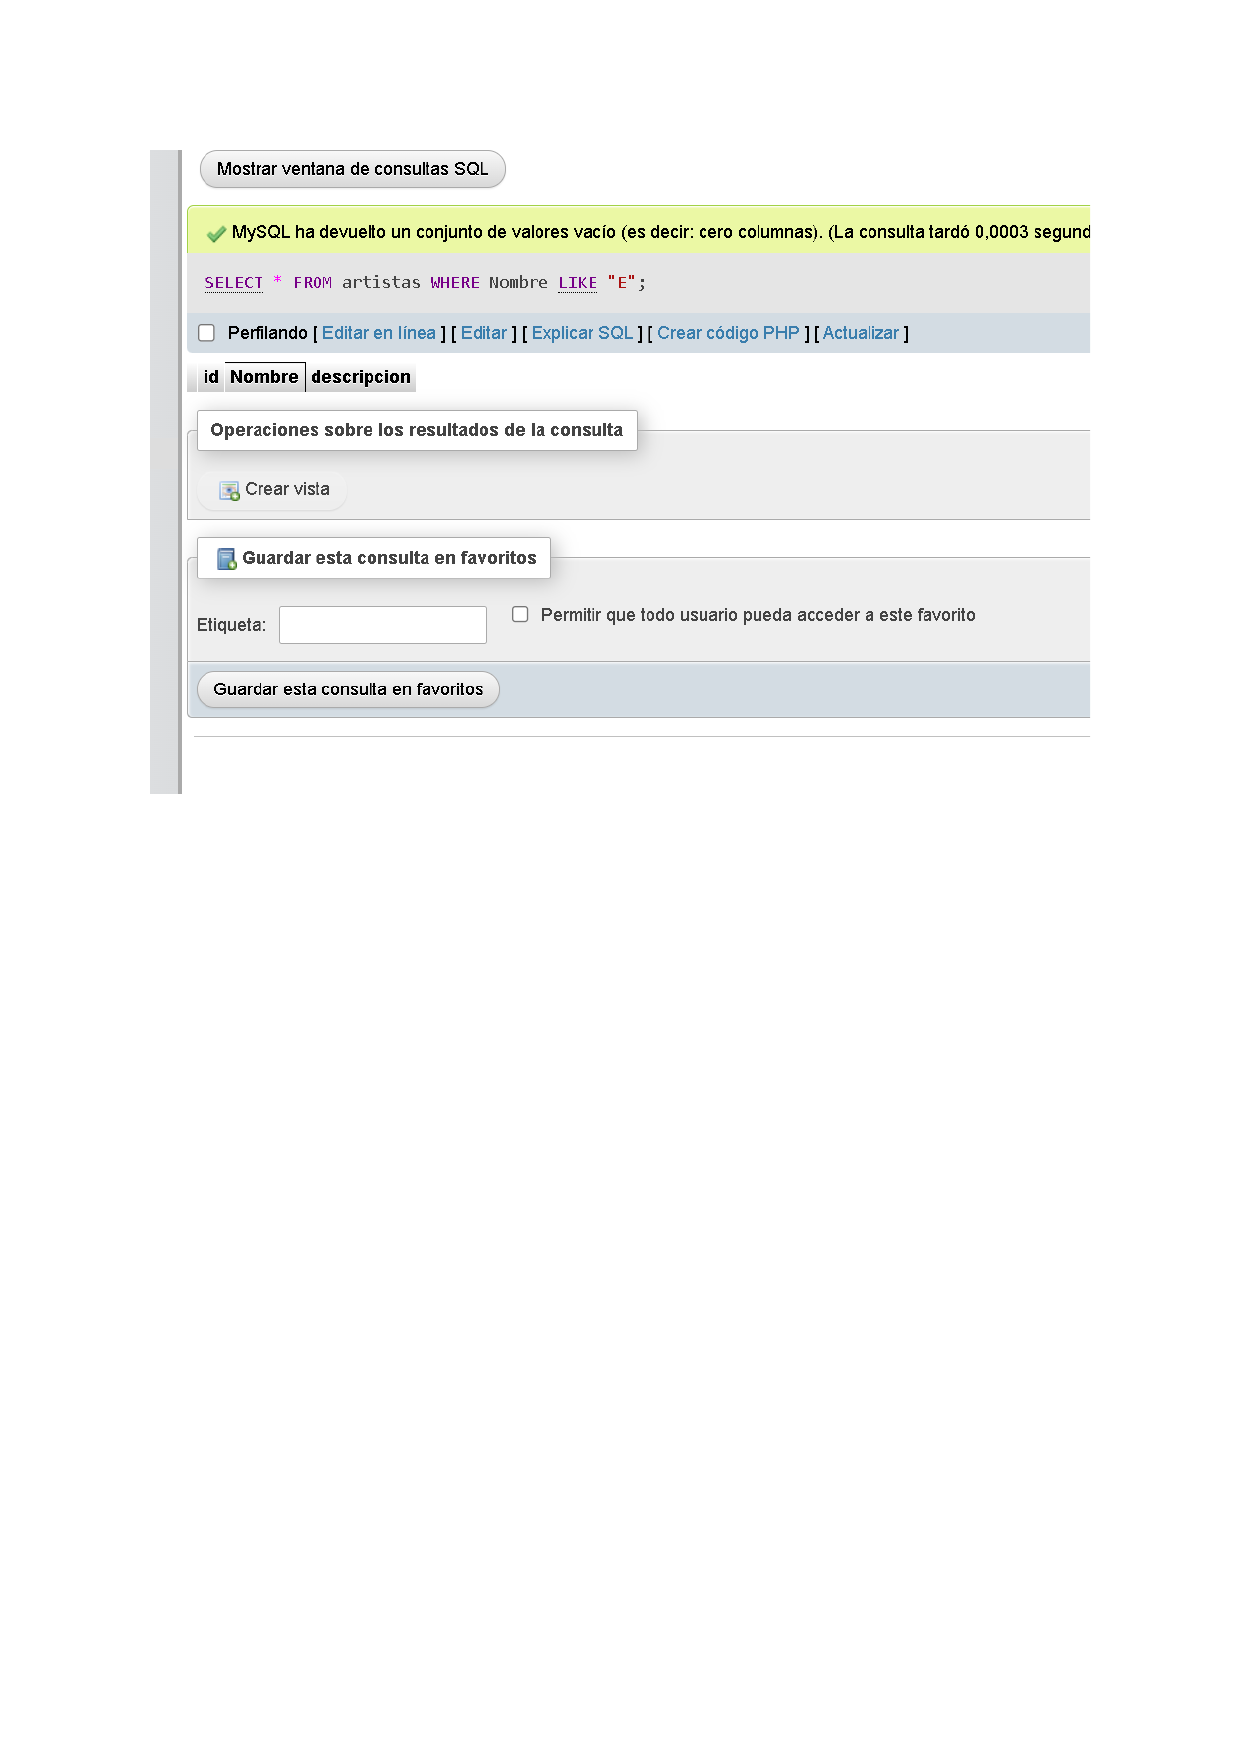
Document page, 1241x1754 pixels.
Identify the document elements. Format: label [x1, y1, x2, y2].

picture [150, 150, 1091, 794]
